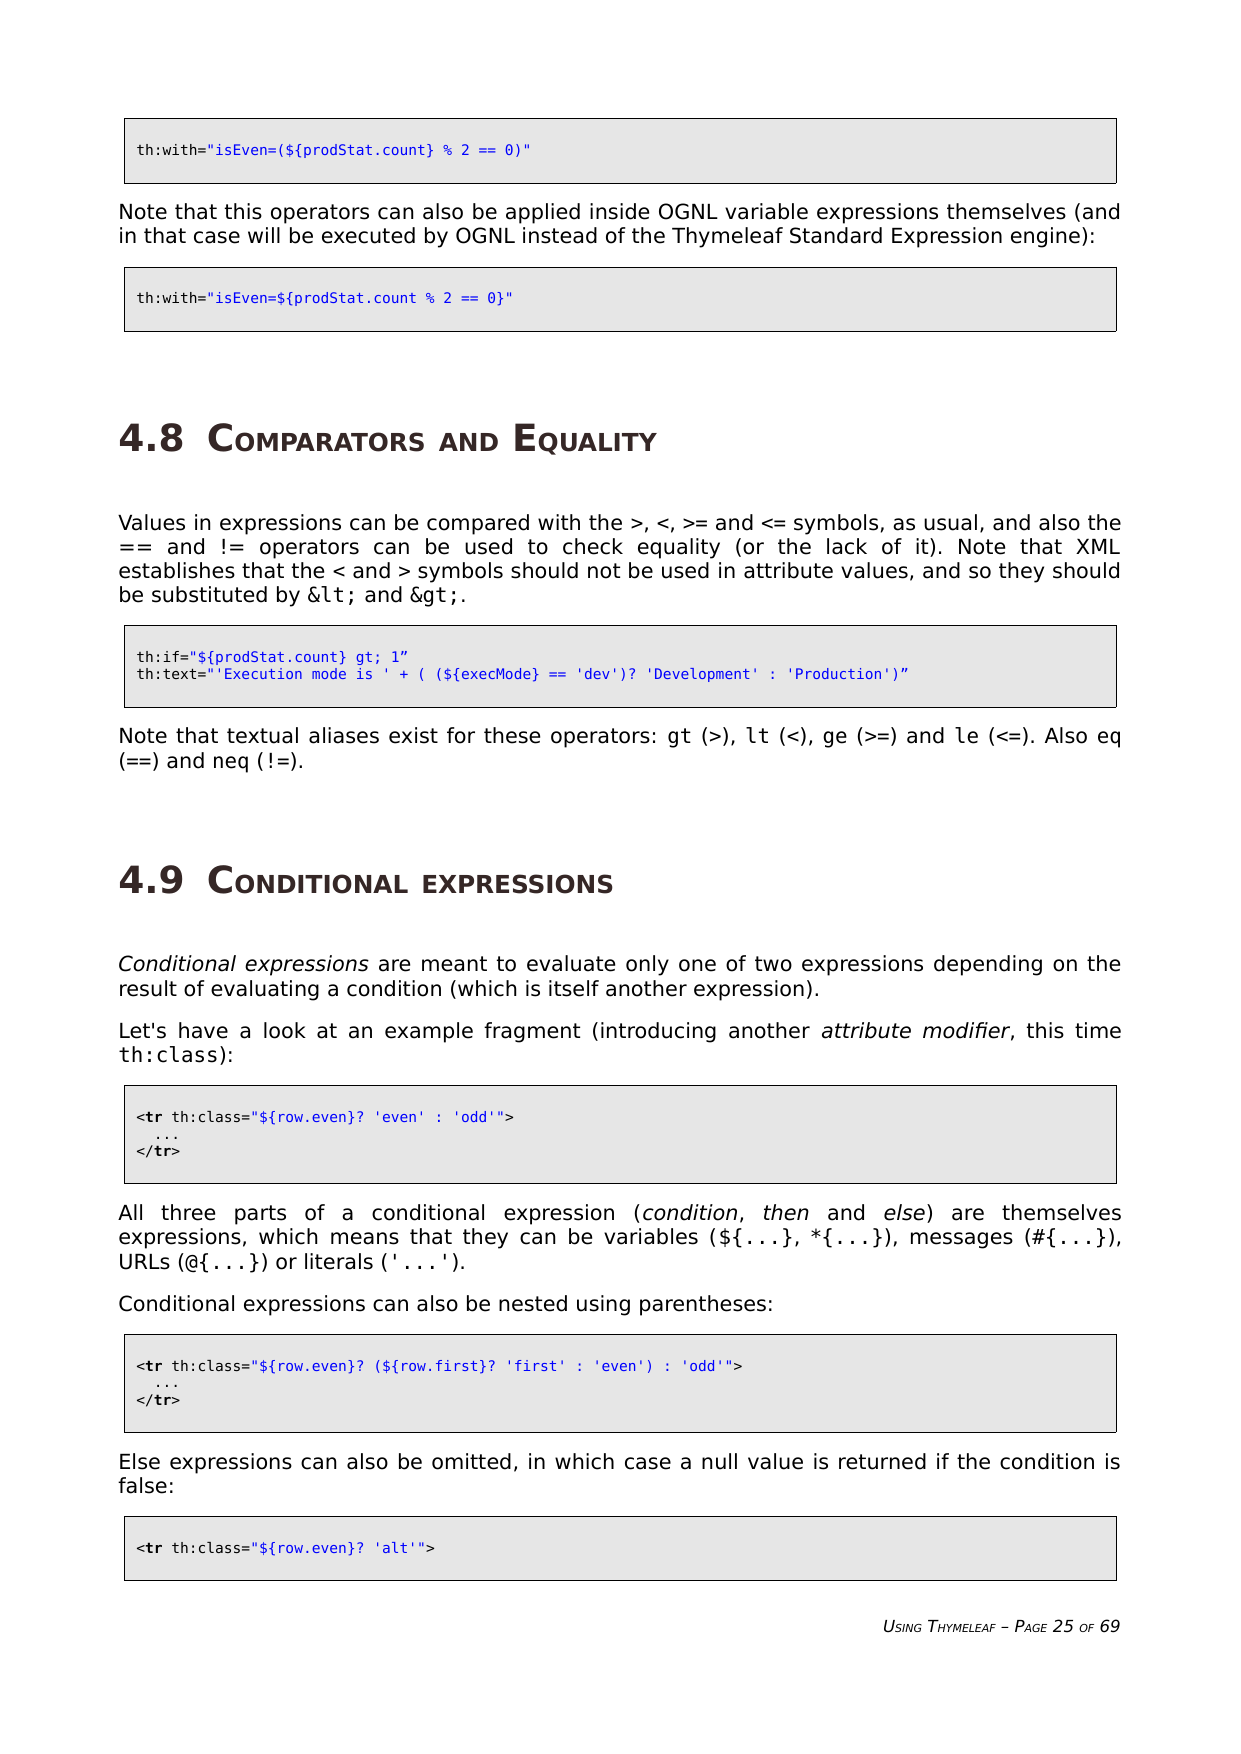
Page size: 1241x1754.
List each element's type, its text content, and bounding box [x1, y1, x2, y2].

text Note that textual aliases exist for these operators: gt (>), lt (<), ge (>=) and le (<=). Also eq (==) and neq (!=). [118, 724, 1122, 773]
text Else expressions can also be omitted, in which case a null value is returned if the condition is false: [118, 1450, 1122, 1498]
text Conditional expressions are meant to evaluate only one of two expressions depending on the result of evaluating a condition (which is itself another expression). [118, 952, 1122, 1001]
text th:with="isEven=${prodStat.count % 2 == 0}" [125, 268, 1116, 331]
text Conditional expressions can also be nested using parentheses: [118, 1292, 1122, 1316]
text Values in expressions can be compared with the >, <, >= and <= symbols, as usual, and also the == and != operators can be used to check equality (or the lack of it). Note that XML establishes that the < and > symbols should not be used in attribute values, and so they should be substituted by &lt; and &gt;. [118, 511, 1122, 608]
text <tr th:class="${row.even}? (${row.first}? 'first' : 'even') : 'odd'"> ... </tr> [125, 1335, 1116, 1432]
text <tr th:class="${row.even}? 'alt'"> [125, 1517, 1116, 1580]
text Note that this operators can also be applied inside OGNL variable expressions themselves (and in that case will be executed by OGNL instead of the Thymeleaf Standard Expression engine): [118, 200, 1122, 249]
text th:with="isEven=(${prodStat.count} % 2 == 0)" [125, 119, 1116, 183]
subtitle Comparators and Equality [118, 417, 1122, 460]
subtitle Conditional expressions [118, 859, 1122, 902]
text <tr th:class="${row.even}? 'even' : 'odd'"> ... </tr> [125, 1086, 1116, 1183]
text All three parts of a conditional expression (condition, then and else) are themselves expressions, which means that they can be variables (${...}, *{...}), messages (#{...}), URLs (@{...}) or literals ('...'). [118, 1201, 1122, 1274]
text th:if="${prodStat.count} gt; 1” th:text="'Execution mode is ' + ( (${execMode} == 'dev')? 'Development' : 'Production')” [125, 626, 1116, 707]
text Let's have a look at an example fragment (introducing another attribute modifier, this time th:class): [118, 1019, 1122, 1067]
